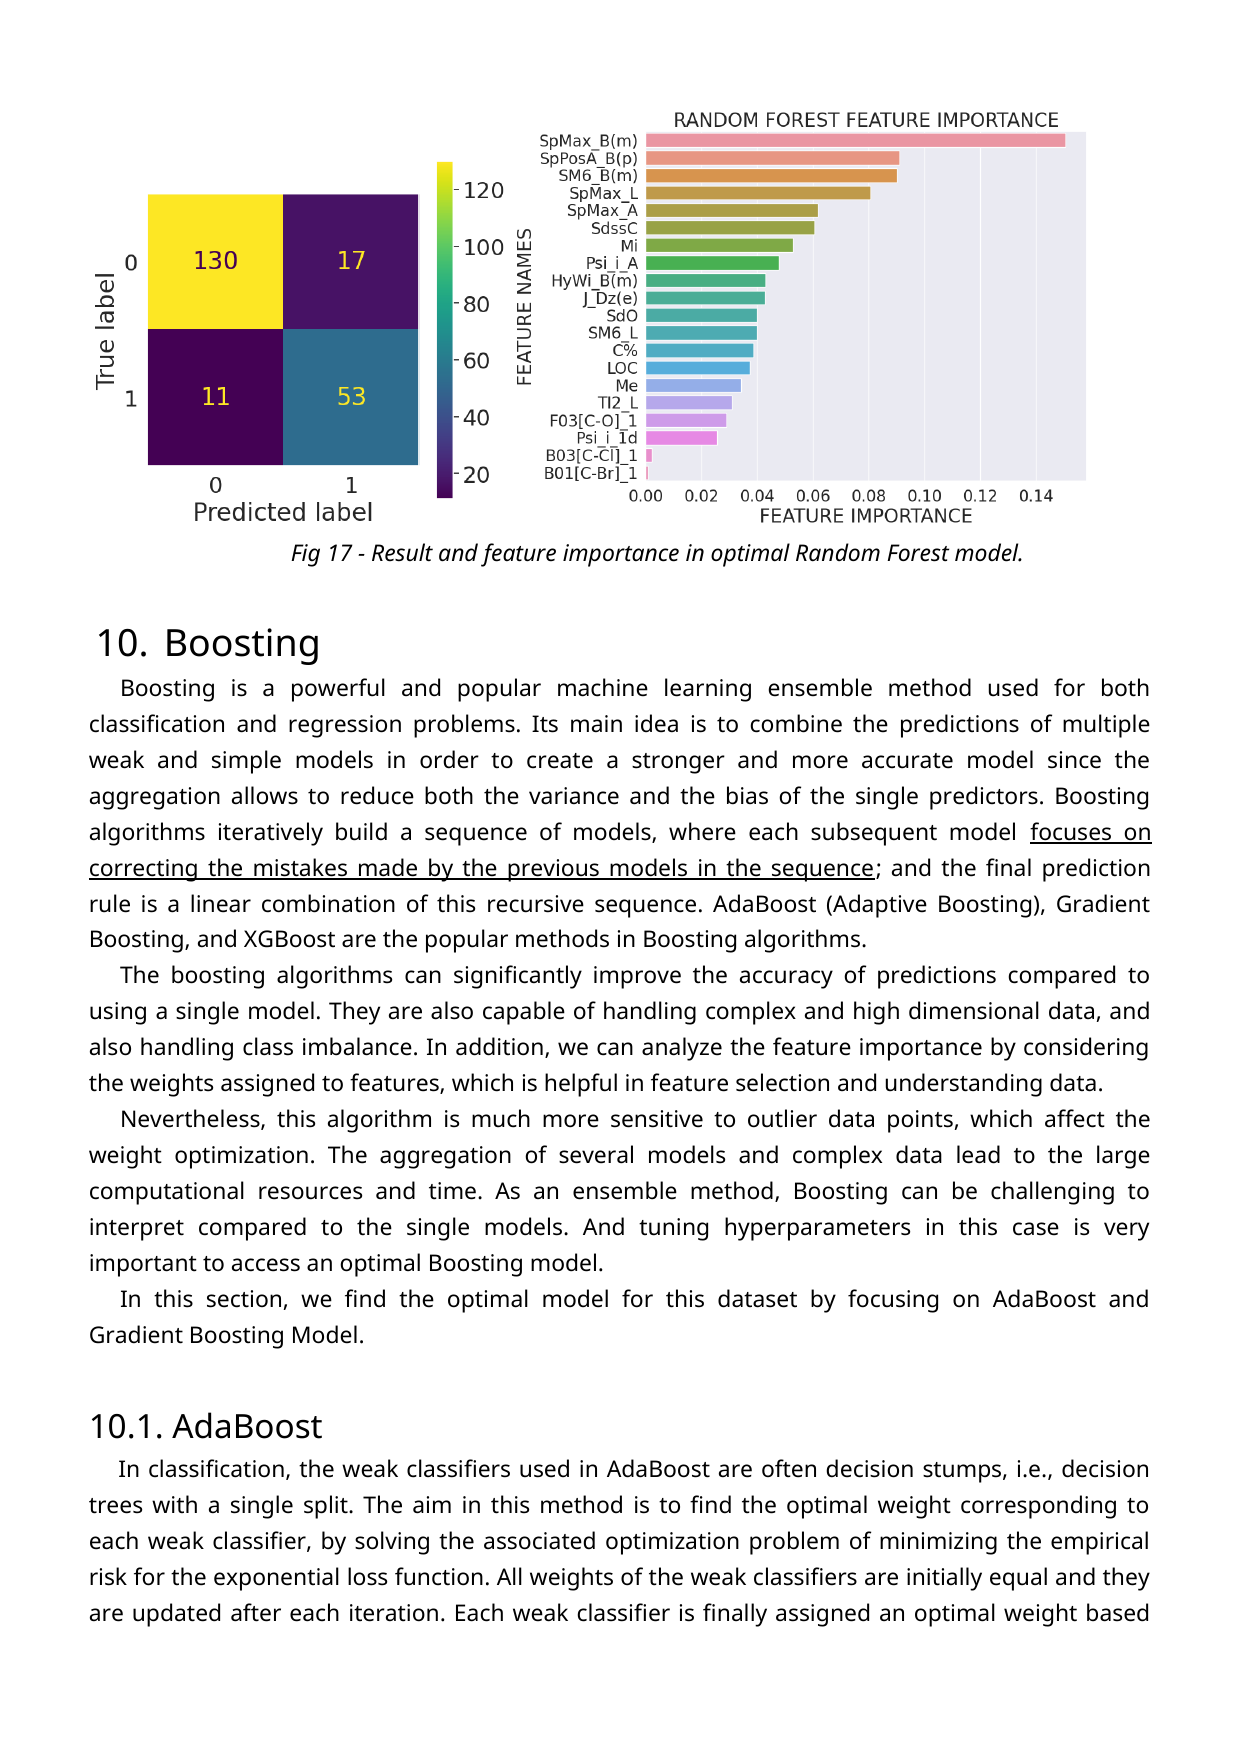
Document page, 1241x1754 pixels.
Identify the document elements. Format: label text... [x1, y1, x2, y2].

subtitle 10.1. AdaBoost [88, 1403, 1152, 1448]
text Nevertheless, this algorithm is much more sensitive to outlier data points, which affect the weight optimization. The aggregation of several models and complex data lead to the large computational resources and time. As an ensemble method, Boosting can be challenging to interpret compared to the single models. And tuning hyperparameters in this case is very important to access an optimal Boosting model. [88, 1103, 1152, 1278]
text Boosting is a powerful and popular machine learning ensemble method used for both classification and regression problems. Its main idea is to combine the predictions of multiple weak and simple models in order to create a stronger and more accurate model since the aggregation allows to reduce both the variance and the bias of the single predictors. Boosting algorithms iteratively build a sequence of models, where each subsequent model focuses on correcting the mistakes made by the previous models in the sequence; and the final prediction rule is a linear combination of this recursive sequence. AdaBoost (Adaptive Boosting), Gradient Boosting, and XGBoost are the popular methods in Boosting algorithms. [88, 672, 1152, 955]
text Fig 17 - Result and feature importance in optimal Random Forest model. [133, 536, 1152, 568]
picture [88, 106, 1092, 532]
text The boosting algorithms can significantly improve the accuracy of predictions compared to using a single model. They are also capable of handling complex and high dimensional data, and also handling class imbalance. In addition, we can analyze the feature importance by considering the weights assigned to features, which is helpful in feature selection and understanding data. [88, 959, 1152, 1098]
text In classification, the weak classifiers used in AdaBoost are often decision stumps, i.e., decision trees with a single split. The aim in this method is to find the optimal weight corresponding to each weak classifier, by solving the associated optimization problem of minimizing the empirical risk for the exponential loss function. All weights of the weak classifiers are initially equal and they are updated after each iteration. Each weak classifier is finally assigned an optimal weight based [88, 1453, 1152, 1628]
subtitle Boosting [95, 617, 1152, 668]
text In this section, we find the optimal model for this dataset by focusing on AdaBoost and Gradient Boosting Model. [88, 1283, 1152, 1350]
